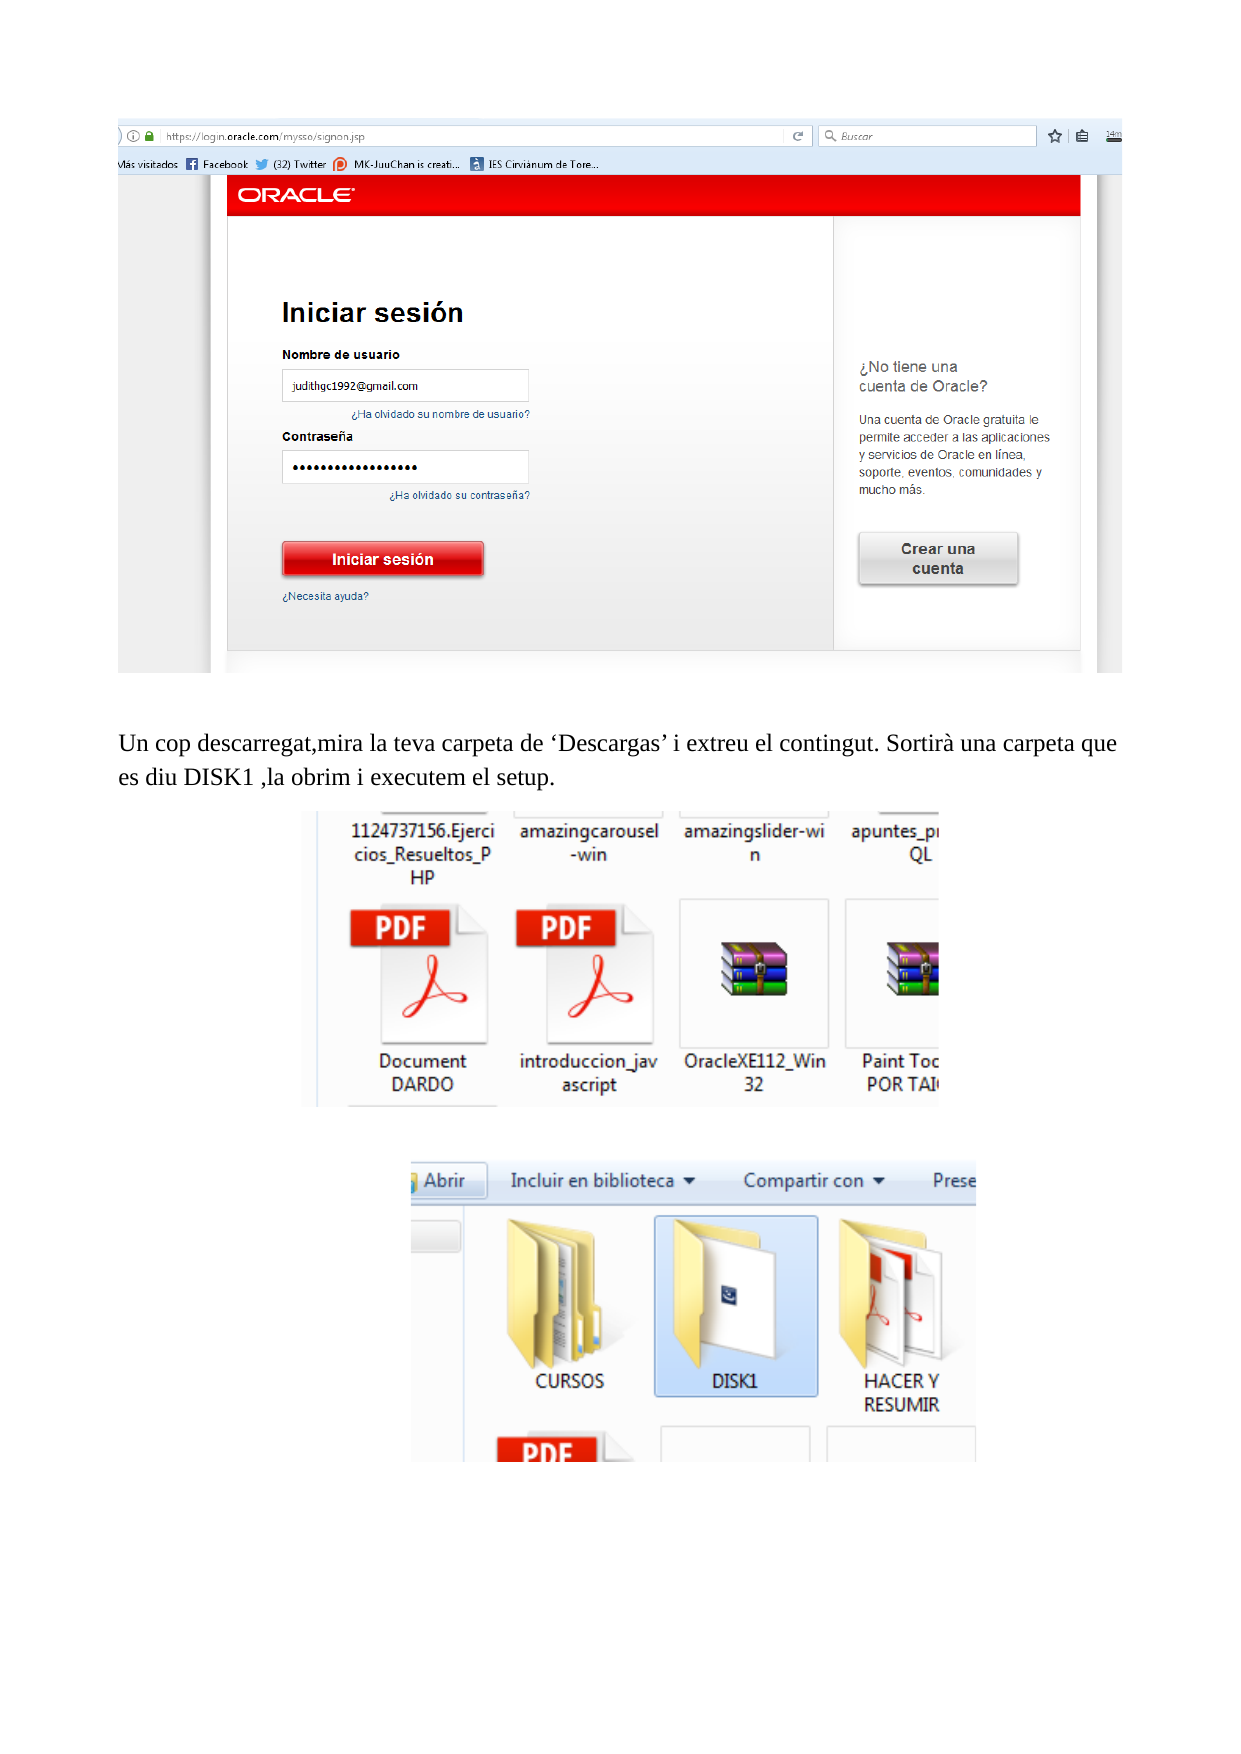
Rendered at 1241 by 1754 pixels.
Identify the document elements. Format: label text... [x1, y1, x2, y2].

picture [301, 811, 939, 1107]
text Un cop descarregat,mira la teva carpeta de ‘Descargas’ i extreu el contingut. Sortirà una carpeta que es diu DISK1 ,la obrim i executem el setup. [118, 728, 1122, 791]
picture [410, 1159, 977, 1462]
picture [118, 118, 1123, 673]
